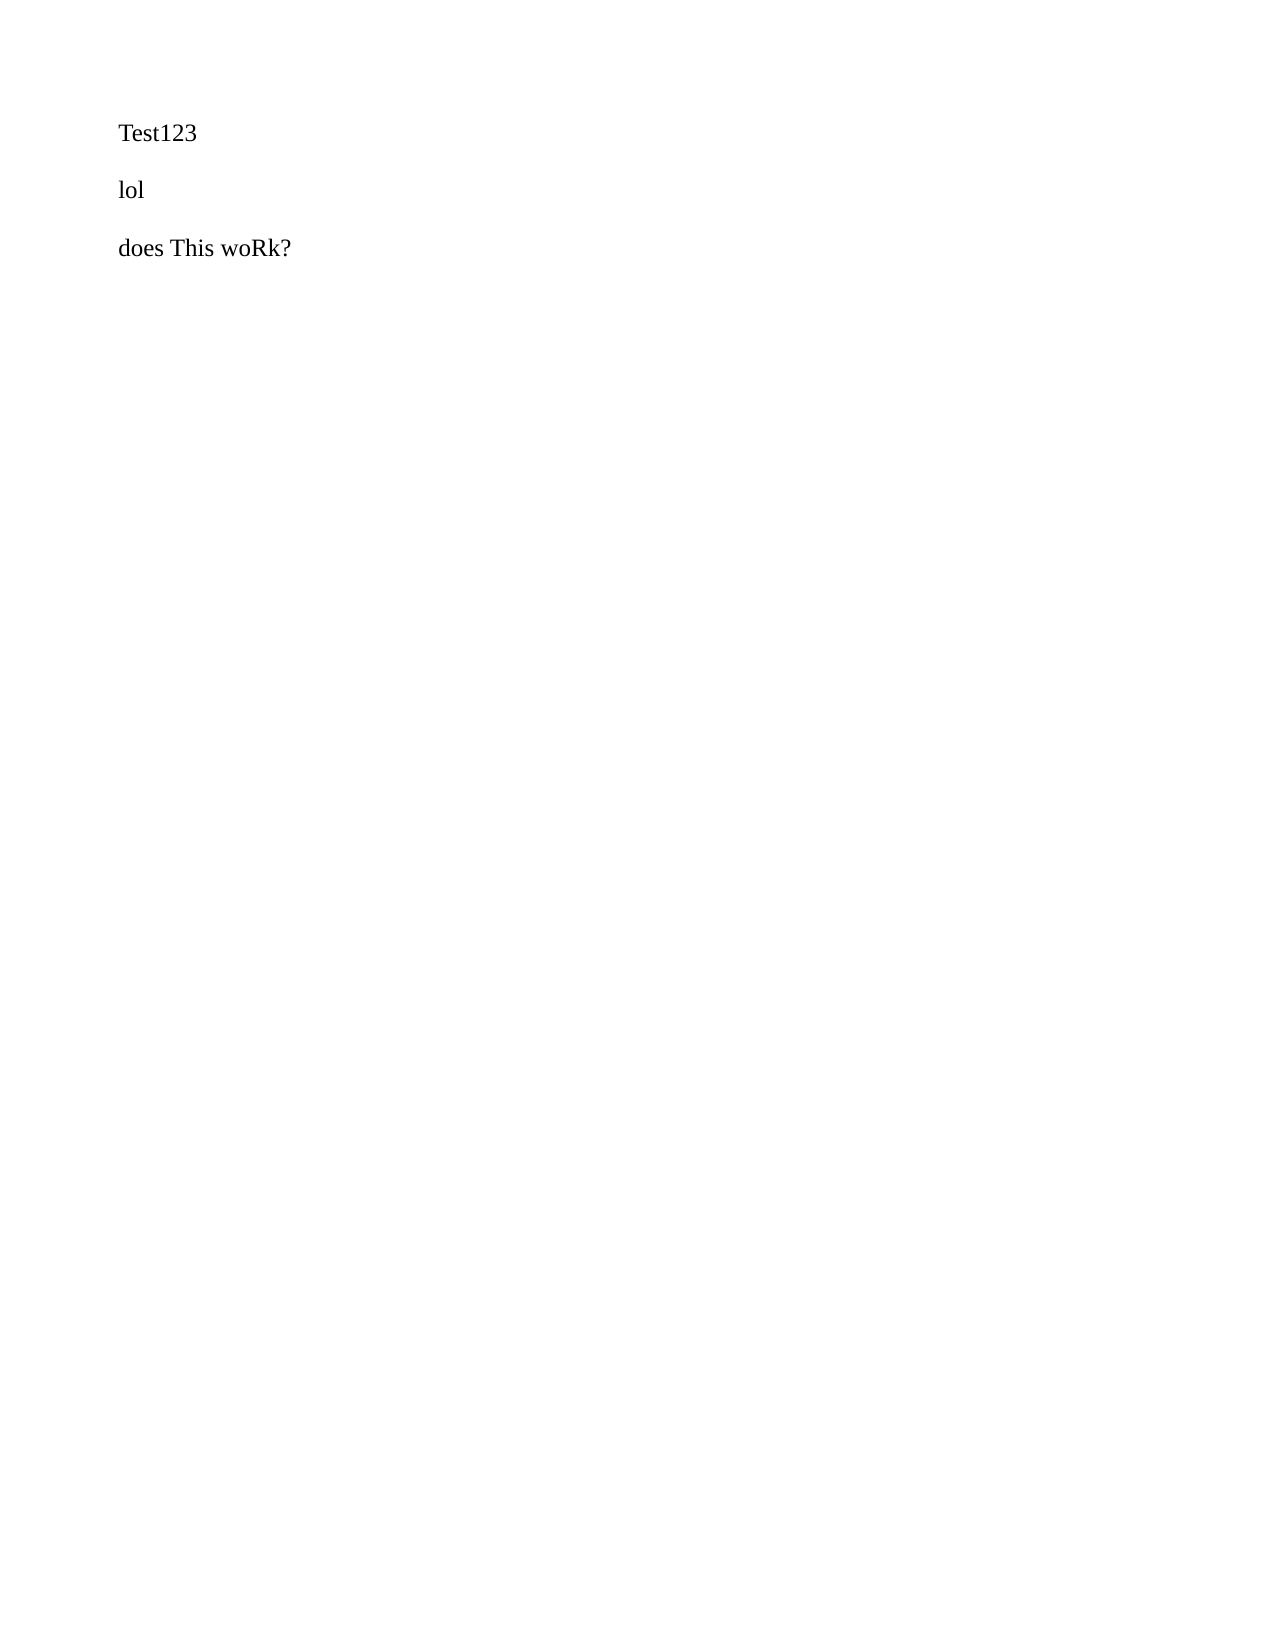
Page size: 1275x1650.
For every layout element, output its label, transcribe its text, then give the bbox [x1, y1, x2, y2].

text does This woRk? [118, 233, 1157, 262]
text lol [118, 176, 1157, 204]
text Test123 [118, 118, 1157, 147]
